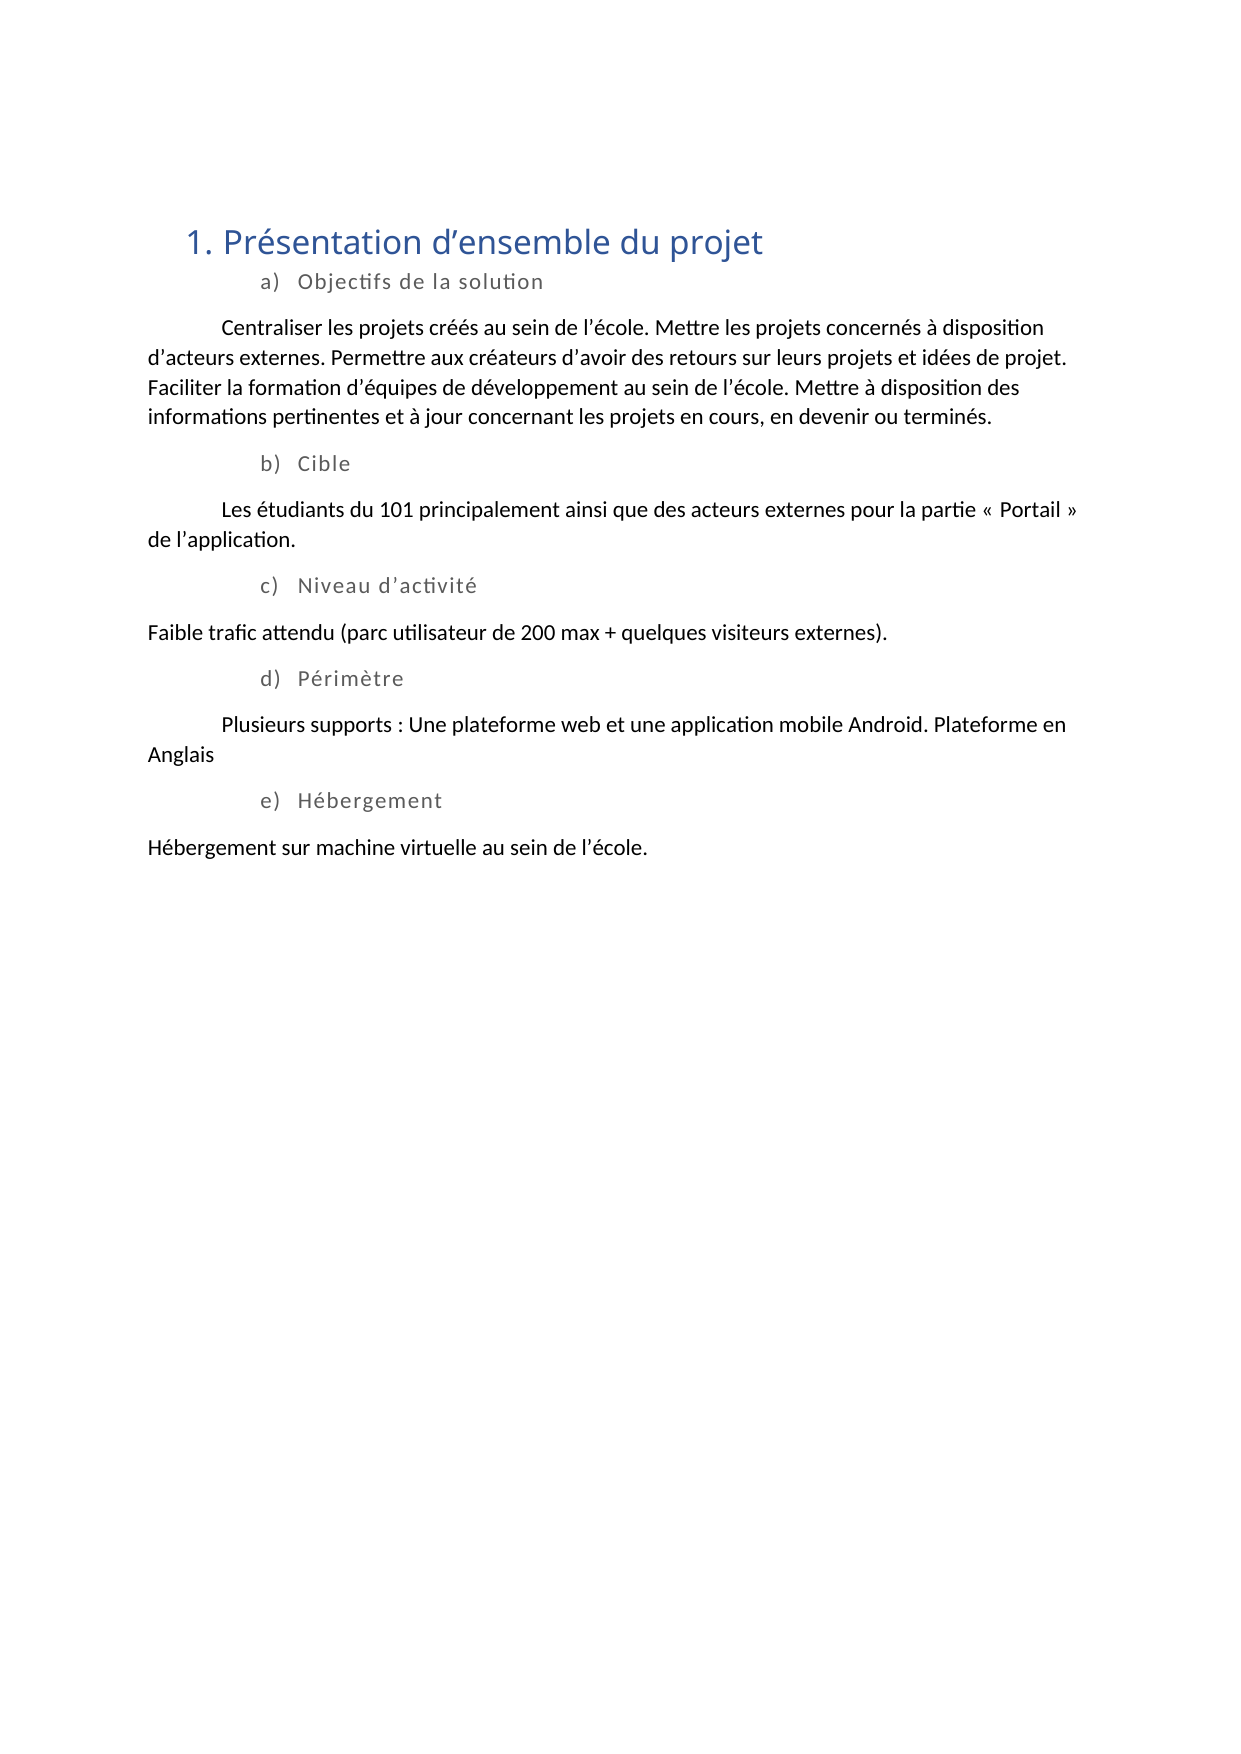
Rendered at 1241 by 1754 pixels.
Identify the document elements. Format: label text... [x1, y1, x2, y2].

list Présentation d’ensemble du projet [185, 219, 1093, 264]
list Hébergement [260, 786, 1093, 814]
list Cible [260, 449, 1093, 477]
text Hébergement sur machine virtuelle au sein de l’école. [148, 833, 1093, 861]
text Plusieurs supports : Une plateforme web et une application mobile Android. Plateforme en Anglais [148, 710, 1093, 768]
text Les étudiants du 101 principalement ainsi que des acteurs externes pour la partie « Portail » de l’application. [148, 495, 1093, 553]
text Faible trafic attendu (parc utilisateur de 200 max + quelques visiteurs externes). [148, 618, 1093, 646]
list Objectifs de la solution [260, 267, 1093, 295]
text Centraliser les projets créés au sein de l’école. Mettre les projets concernés à disposition d’acteurs externes. Permettre aux créateurs d’avoir des retours sur leurs projets et idées de projet. Faciliter la formation d’équipes de développement au sein de l’école. Mettre à disposition des informations pertinentes et à jour concernant les projets en cours, en devenir ou terminés. [148, 313, 1093, 431]
list Périmètre [260, 664, 1093, 692]
list Niveau d’activité [260, 571, 1093, 599]
